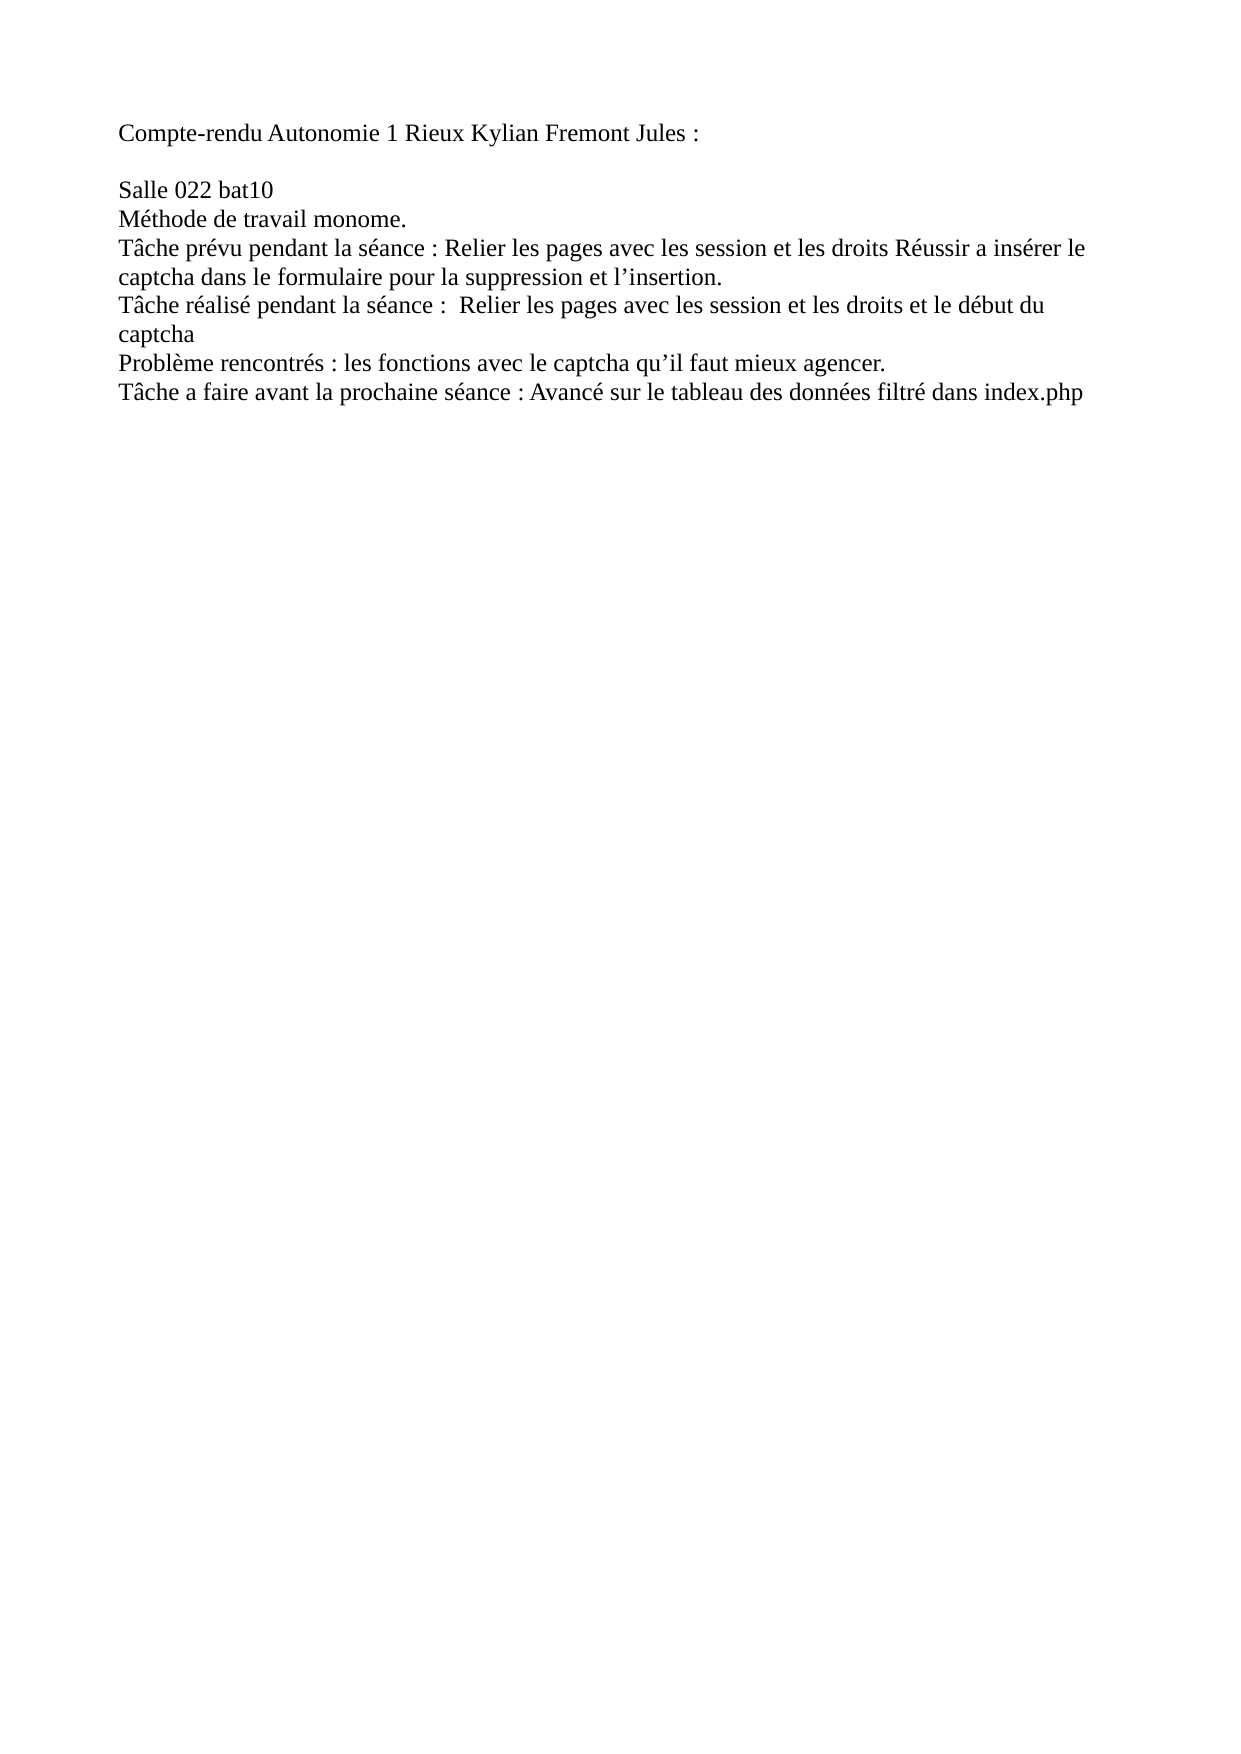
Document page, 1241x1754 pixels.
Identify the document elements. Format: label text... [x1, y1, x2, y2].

text Tâche prévu pendant la séance : Relier les pages avec les session et les droits Réussir a insérer le captcha dans le formulaire pour la suppression et l’insertion. [118, 233, 1122, 291]
text Tâche a faire avant la prochaine séance : Avancé sur le tableau des données filtré dans index.php [118, 377, 1122, 406]
text Problème rencontrés : les fonctions avec le captcha qu’il faut mieux agencer. [118, 348, 1122, 377]
text Tâche réalisé pendant la séance : Relier les pages avec les session et les droits et le début du captcha [118, 291, 1122, 348]
text Salle 022 bat10 [118, 176, 1122, 204]
text Méthode de travail monome. [118, 204, 1122, 233]
text Compte-rendu Autonomie 1 Rieux Kylian Fremont Jules : [118, 118, 1122, 147]
